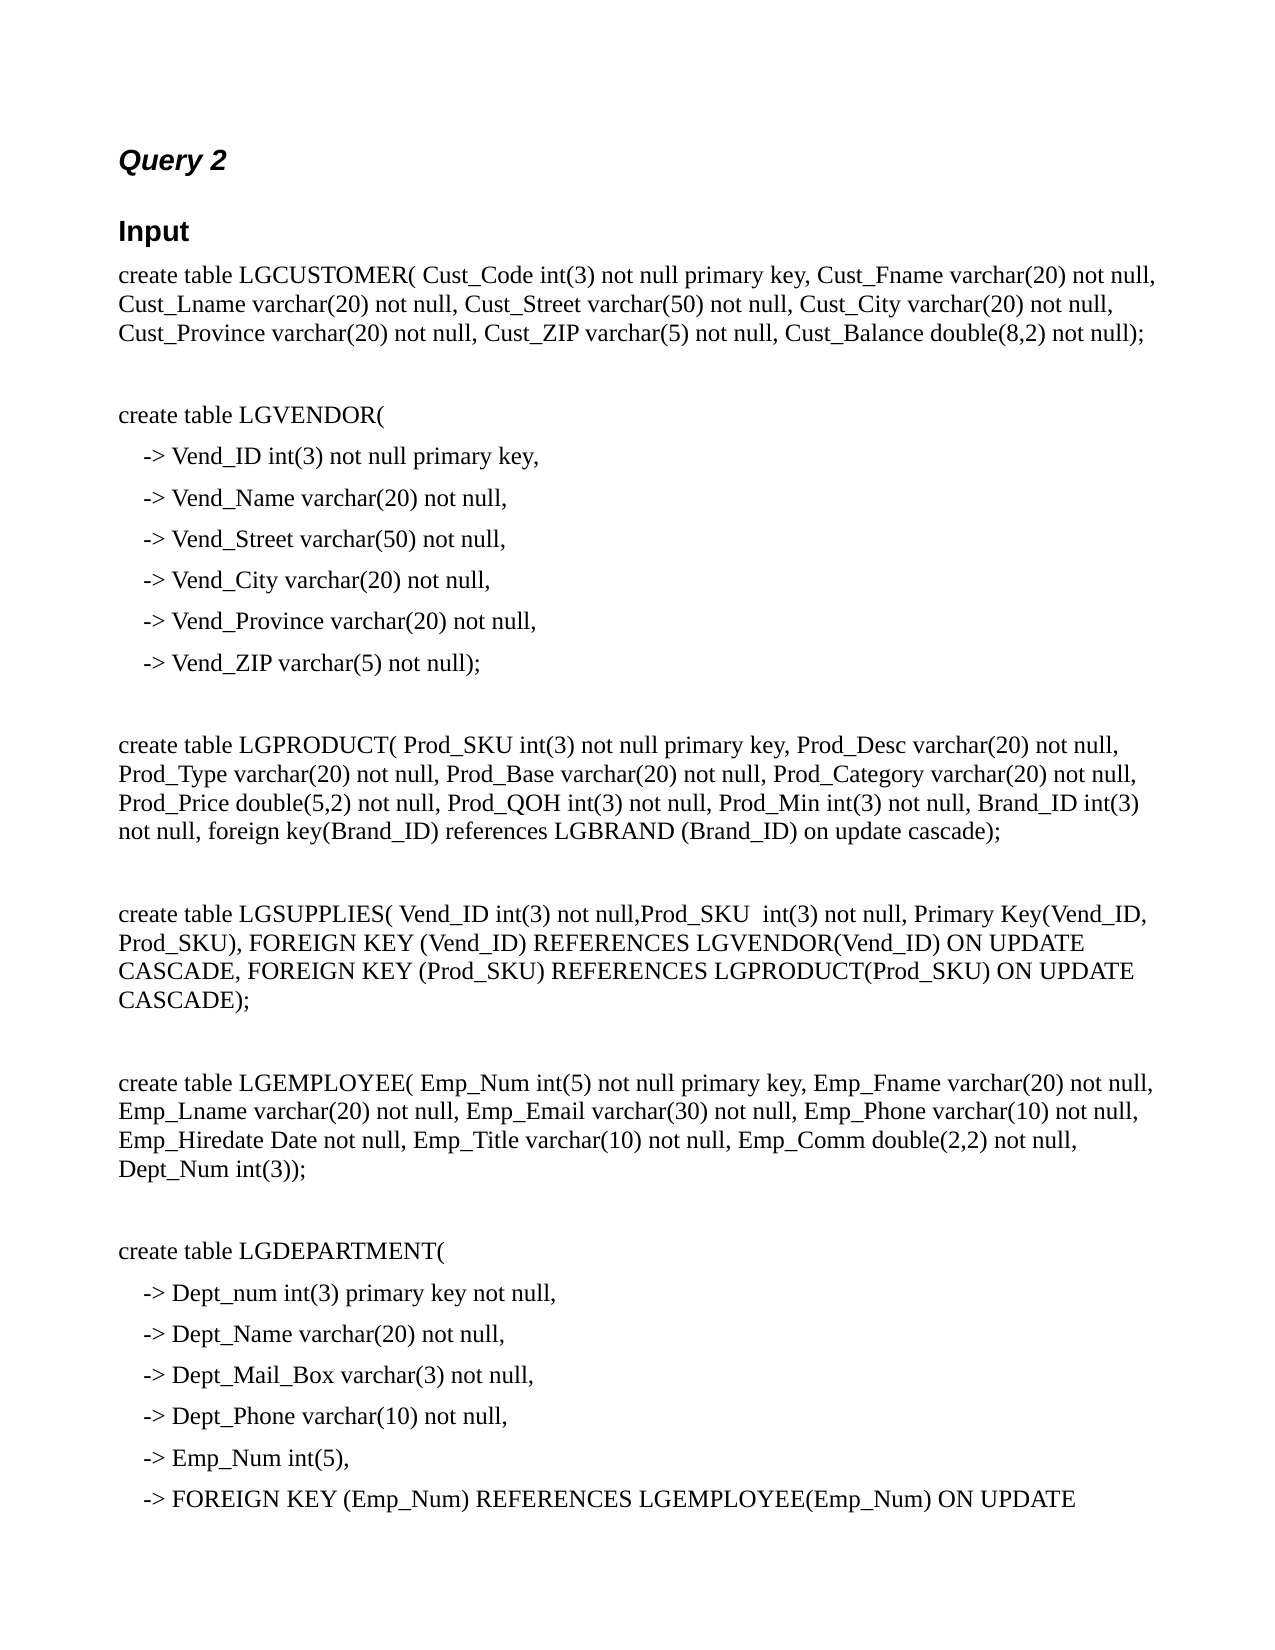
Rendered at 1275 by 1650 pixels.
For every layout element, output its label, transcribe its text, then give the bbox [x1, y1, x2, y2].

text -> Vend_Name varchar(20) not null, [118, 483, 1157, 511]
text -> Dept_Name varchar(20) not null, [118, 1319, 1157, 1348]
text -> Vend_Province varchar(20) not null, [118, 606, 1157, 635]
text -> Vend_City varchar(20) not null, [118, 565, 1157, 594]
text create table LGSUPPLIES( Vend_ID int(3) not null,Prod_SKU int(3) not null, Primary Key(Vend_ID, Prod_SKU), FOREIGN KEY (Vend_ID) REFERENCES LGVENDOR(Vend_ID) ON UPDATE CASCADE, FOREIGN KEY (Prod_SKU) REFERENCES LGPRODUCT(Prod_SKU) ON UPDATE CASCADE); [118, 899, 1157, 1014]
subtitle Query 2 [118, 143, 1157, 177]
text -> Vend_Street varchar(50) not null, [118, 524, 1157, 553]
text create table LGCUSTOMER( Cust_Code int(3) not null primary key, Cust_Fname varchar(20) not null, Cust_Lname varchar(20) not null, Cust_Street varchar(50) not null, Cust_City varchar(20) not null, Cust_Province varchar(20) not null, Cust_ZIP varchar(5) not null, Cust_Balance double(8,2) not null); [118, 260, 1157, 346]
text -> Dept_Mail_Box varchar(3) not null, [118, 1360, 1157, 1389]
text create table LGEMPLOYEE( Emp_Num int(5) not null primary key, Emp_Fname varchar(20) not null, Emp_Lname varchar(20) not null, Emp_Email varchar(30) not null, Emp_Phone varchar(10) not null, Emp_Hiredate Date not null, Emp_Title varchar(10) not null, Emp_Comm double(2,2) not null, Dept_Num int(3)); [118, 1068, 1157, 1183]
text create table LGVENDOR( [118, 400, 1157, 429]
subtitle Input [118, 214, 1157, 248]
text -> FOREIGN KEY (Emp_Num) REFERENCES LGEMPLOYEE(Emp_Num) ON UPDATE [118, 1484, 1157, 1513]
text -> Dept_Phone varchar(10) not null, [118, 1401, 1157, 1430]
text -> Dept_num int(3) primary key not null, [118, 1278, 1157, 1306]
text create table LGDEPARTMENT( [118, 1236, 1157, 1265]
text create table LGPRODUCT( Prod_SKU int(3) not null primary key, Prod_Desc varchar(20) not null, Prod_Type varchar(20) not null, Prod_Base varchar(20) not null, Prod_Category varchar(20) not null, Prod_Price double(5,2) not null, Prod_QOH int(3) not null, Prod_Min int(3) not null, Brand_ID int(3) not null, foreign key(Brand_ID) references LGBRAND (Brand_ID) on update cascade); [118, 730, 1157, 845]
text -> Vend_ID int(3) not null primary key, [118, 441, 1157, 470]
text -> Vend_ZIP varchar(5) not null); [118, 648, 1157, 676]
text -> Emp_Num int(5), [118, 1443, 1157, 1471]
